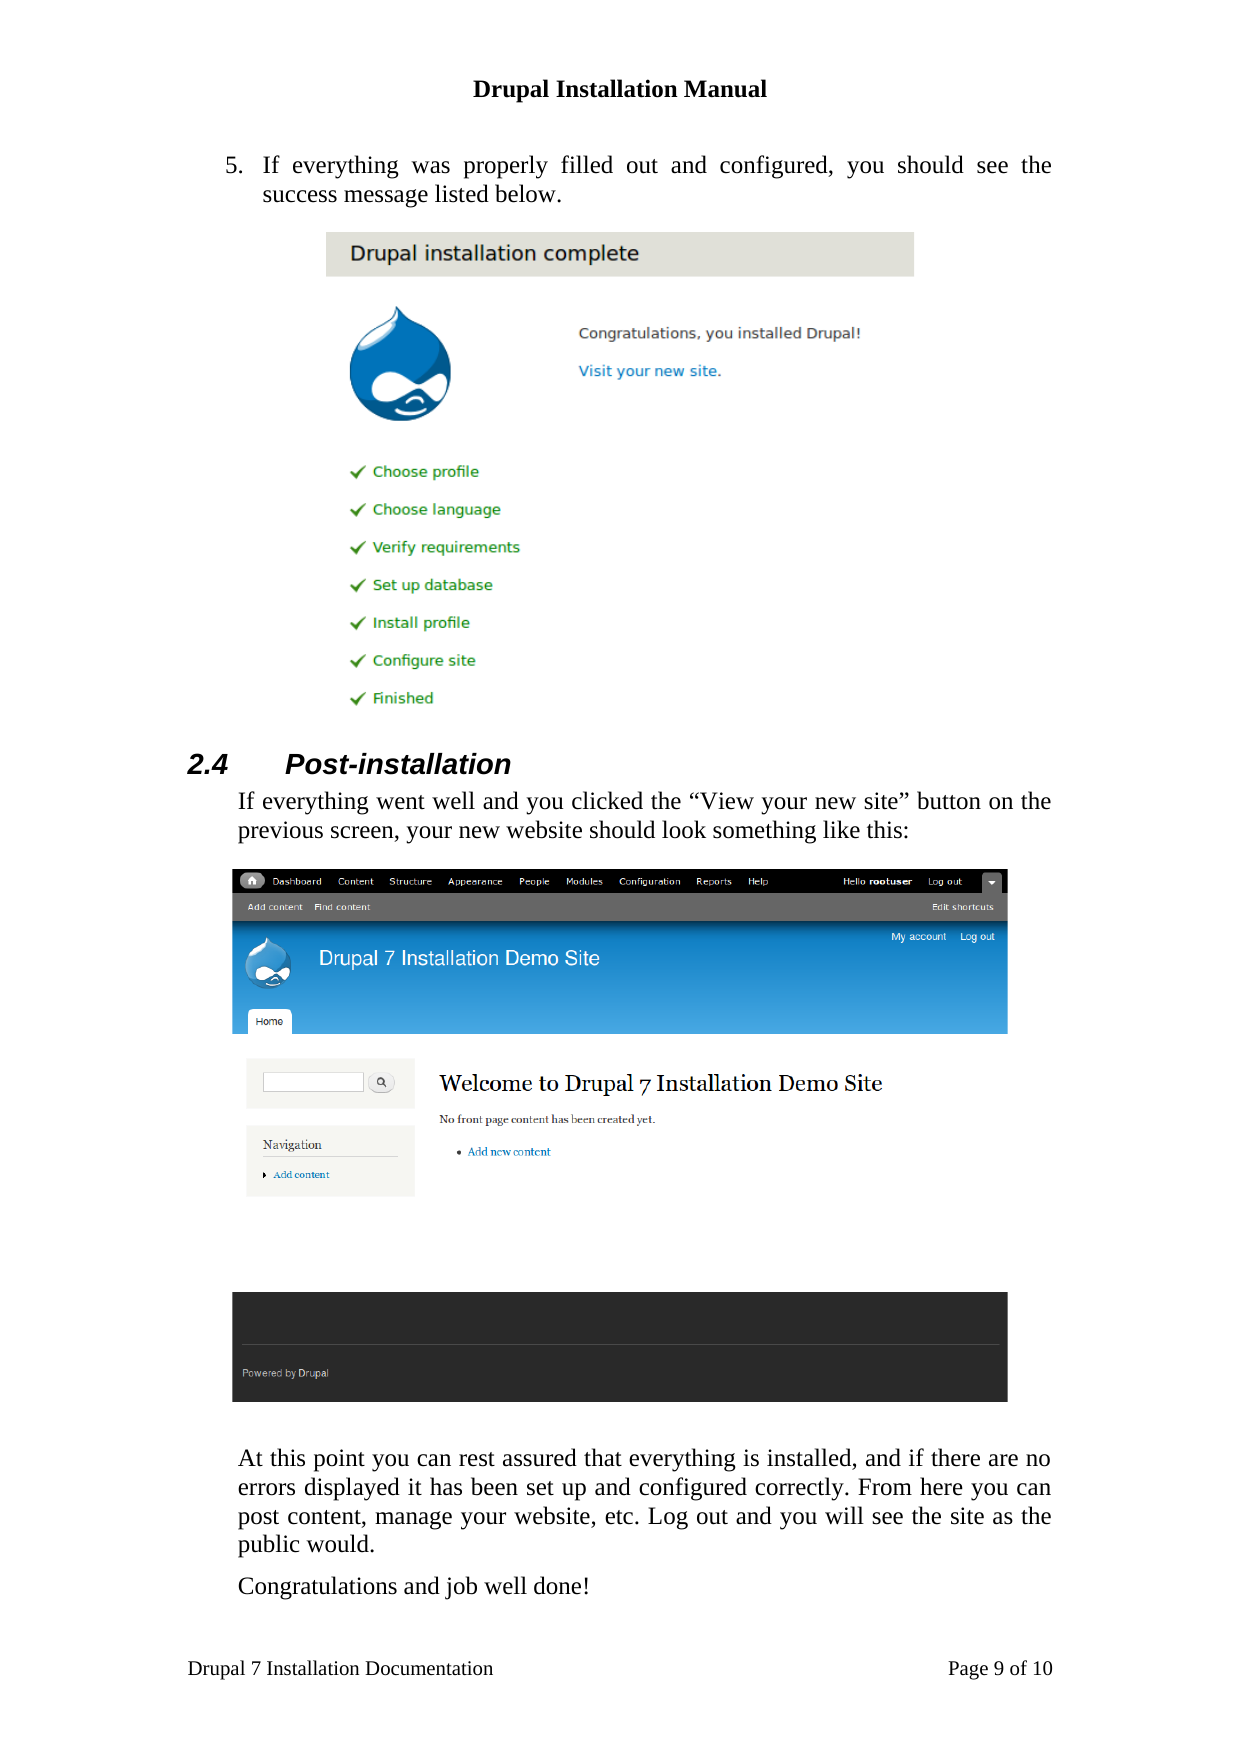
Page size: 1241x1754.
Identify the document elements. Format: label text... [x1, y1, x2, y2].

picture [326, 232, 915, 747]
list If everything was properly filled out and configured, you should see the success message listed below. [225, 150, 1053, 207]
picture [232, 869, 1008, 1402]
text If everything went well and you clicked the “View your new site” button on the previous screen, your new website should look something like this: [238, 786, 1053, 844]
text Congratulations and job well done! [238, 1571, 1053, 1599]
subtitle Post-installation [187, 245, 1053, 780]
text At this point you can rest assured that everything is installed, and if there are no errors displayed it has been set up and configured correctly. From here you can post content, manage your website, etc. Log out and you will see the site as the public would. [238, 1443, 1053, 1558]
